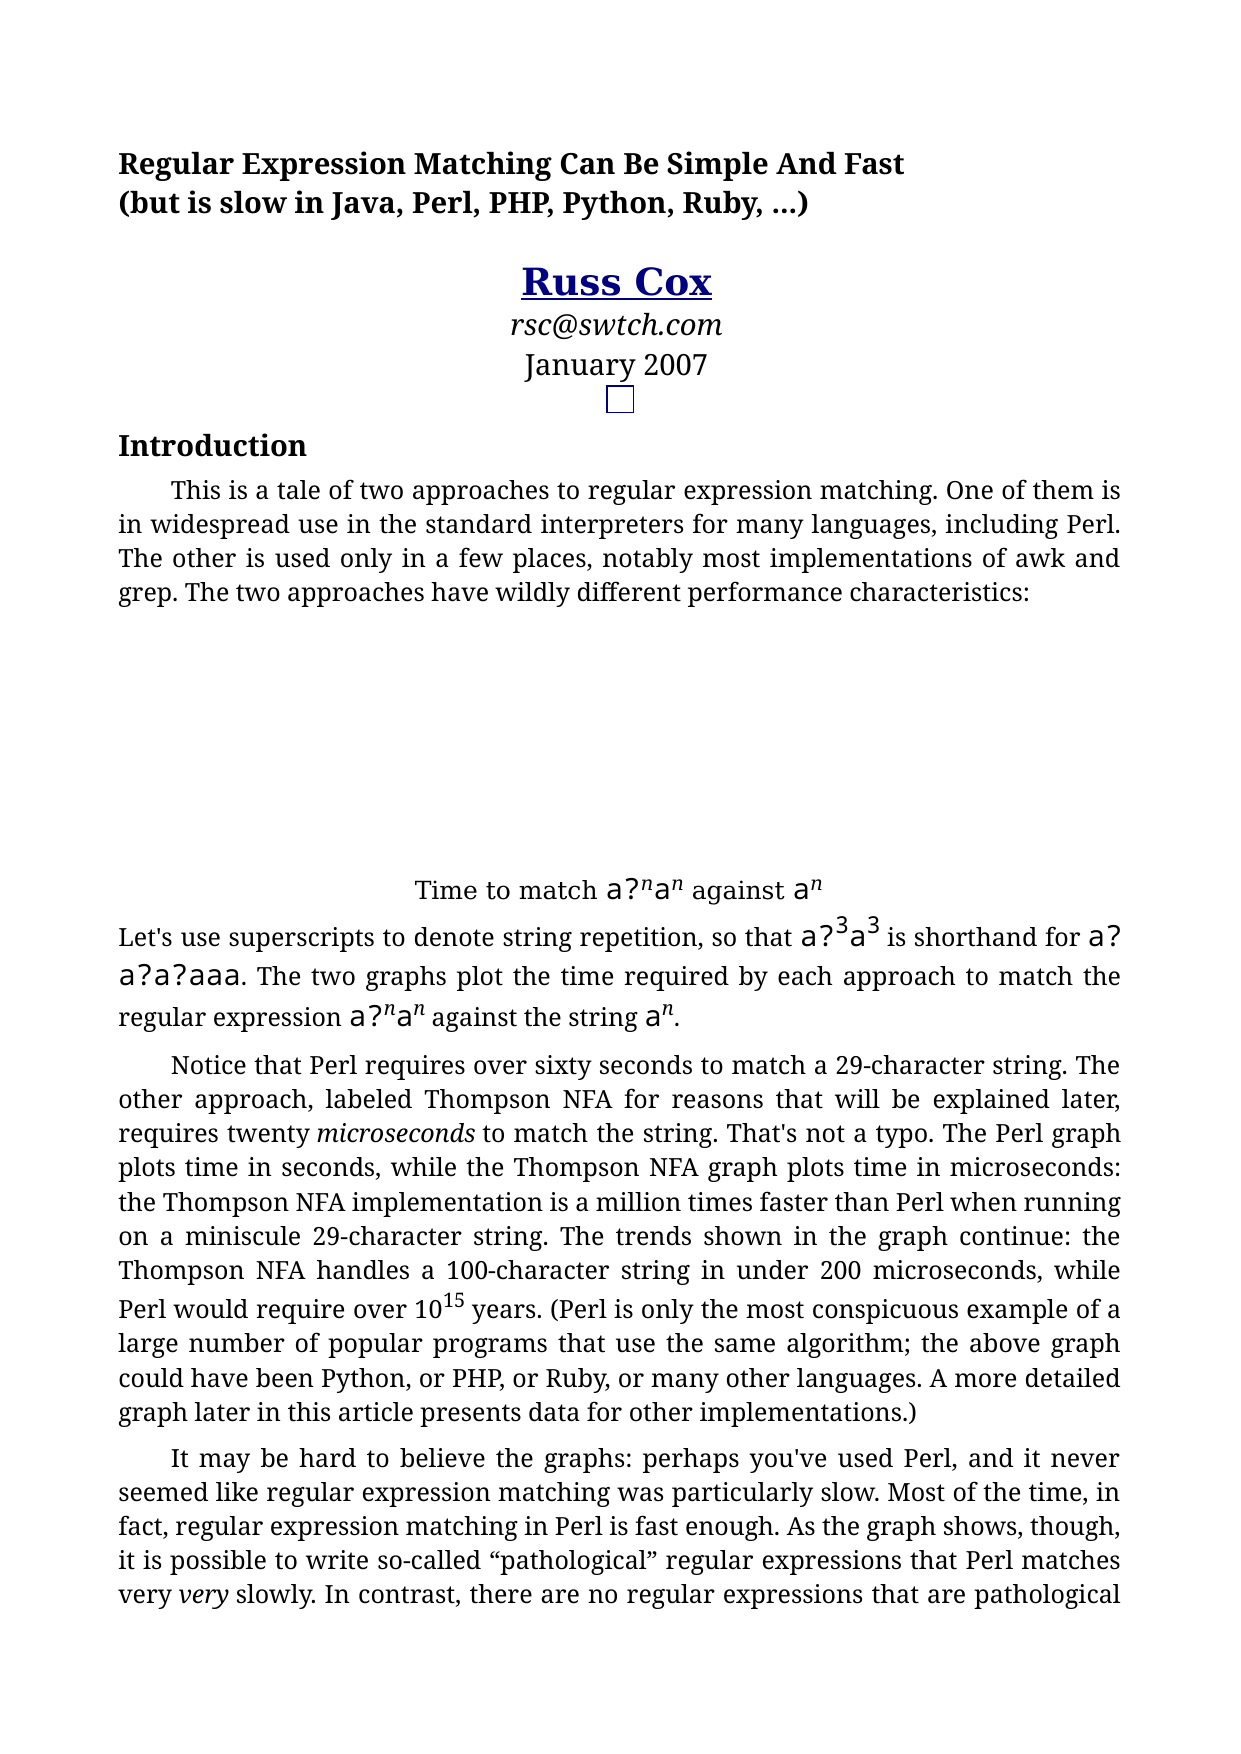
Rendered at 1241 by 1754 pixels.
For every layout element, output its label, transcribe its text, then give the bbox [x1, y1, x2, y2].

table_header [605, 622, 636, 853]
text It may be hard to believe the graphs: perhaps you've used Perl, and it never seemed like regular expression matching was particularly slow. Most of the time, in fact, regular expression matching in Perl is fast enough. As the graph shows, though, it is possible to write so-called “pathological” regular expressions that Perl matches very very slowly. In contrast, there are no regular expressions that are pathological [118, 1441, 1122, 1611]
text This is a tale of two approaches to regular expression matching. One of them is in widespread use in the standard interpreters for many languages, including Perl. The other is used only in a few places, notably most implementations of awk and grep. The two approaches have wildly different performance characteristics: [118, 473, 1122, 609]
text Let's use superscripts to denote string repetition, so that a?3a3 is shorthand for a?a?a?aaa. The two graphs plot the time required by each approach to match the regular expression a?nan against the string an. [118, 908, 1122, 1035]
text Notice that Perl requires over sixty seconds to match a 29-character string. The other approach, labeled Thompson NFA for reasons that will be explained later, requires twenty microseconds to match the string. That's not a typo. The Perl graph plots time in seconds, while the Thompson NFA graph plots time in microseconds: the Thompson NFA implementation is a million times faster than Perl when running on a miniscule 29-character string. The trends shown in the graph continue: the Thompson NFA handles a 100-character string in under 200 microseconds, while Perl would require over 1015 years. (Perl is only the most conspicuous example of a large number of popular programs that use the same algorithm; the above graph could have been Python, or PHP, or Ruby, or many other languages. A more detailed graph later in this article presents data for other implementations.) [118, 1048, 1122, 1428]
table_cell Time to match a?nan against an [134, 869, 1106, 908]
table_header [134, 622, 604, 853]
subtitle Regular Expression Matching Can Be Simple And Fast (but is slow in Java, Perl, PHP, Python, Ruby, ...) [118, 143, 1122, 222]
subtitle Russ Cox rsc@swtch.com January 2007 [118, 260, 1122, 413]
table_cell [605, 853, 1106, 868]
subtitle Introduction [118, 426, 1122, 465]
table_cell [134, 853, 604, 868]
table_header [636, 622, 1106, 853]
